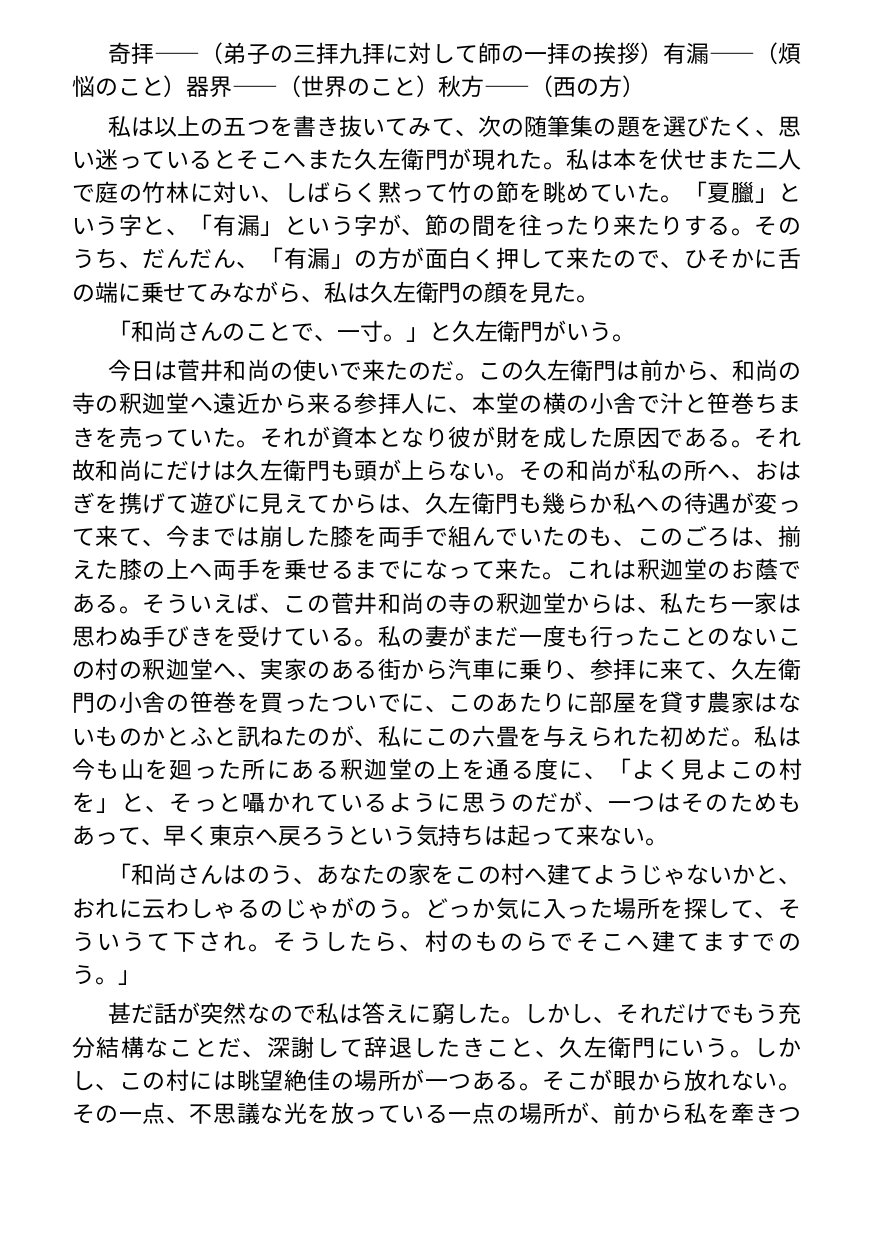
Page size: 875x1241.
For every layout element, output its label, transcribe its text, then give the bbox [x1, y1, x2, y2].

text 「和尚さんのことで、一寸。」と久左衛門がいう。 [72, 314, 802, 347]
text 私は以上の五つを書き抜いてみて、次の随筆集の題を選びたく、思い迷っているとそこへまた久左衛門が現れた。私は本を伏せまた二人で庭の竹林に対い、しばらく黙って竹の節を眺めていた。「夏臘」という字と、「有漏」という字が、節の間を往ったり来たりする。そのうち、だんだん、「有漏」の方が面白く押して来たので、ひそかに舌の端に乗せてみながら、私は久左衛門の顔を見た。 [72, 108, 802, 308]
text 奇拝――（弟子の三拝九拝に対して師の一拝の挨拶）有漏――（煩悩のこと）器界――（世界のこと）秋方――（西の方） [72, 36, 802, 102]
text 甚だ話が突然なので私は答えに窮した。しかし、それだけでもう充分結構なことだ、深謝して辞退したきこと、久左衛門にいう。しかし、この村には眺望絶佳の場所が一つある。そこが眼から放れない。その一点、不思議な光を放っている一点の場所が、前から私を牽きつ [72, 996, 802, 1129]
text 今日は菅井和尚の使いで来たのだ。この久左衛門は前から、和尚の寺の釈迦堂へ遠近から来る参拝人に、本堂の横の小舎で汁と笹巻ちまきを売っていた。それが資本となり彼が財を成した原因である。それ故和尚にだけは久左衛門も頭が上らない。その和尚が私の所へ、おはぎを携げて遊びに見えてからは、久左衛門も幾らか私への待遇が変って来て、今までは崩した膝を両手で組んでいたのも、このごろは、揃えた膝の上へ両手を乗せるまでになって来た。これは釈迦堂のお蔭である。そういえば、この菅井和尚の寺の釈迦堂からは、私たち一家は思わぬ手びきを受けている。私の妻がまだ一度も行ったことのないこの村の釈迦堂へ、実家のある街から汽車に乗り、参拝に来て、久左衛門の小舎の笹巻を買ったついでに、このあたりに部屋を貸す農家はないものかとふと訊ねたのが、私にこの六畳を与えられた初めだ。私は今も山を廻った所にある釈迦堂の上を通る度に、「よく見よこの村を」と、そっと囁かれているように思うのだが、一つはそのためもあって、早く東京へ戻ろうという気持ちは起って来ない。 [72, 353, 802, 851]
text 「和尚さんはのう、あなたの家をこの村へ建てようじゃないかと、おれに云わしゃるのじゃがのう。どっか気に入った場所を探して、そういうて下され。そうしたら、村のものらでそこへ建てますでのう。」 [72, 857, 802, 990]
